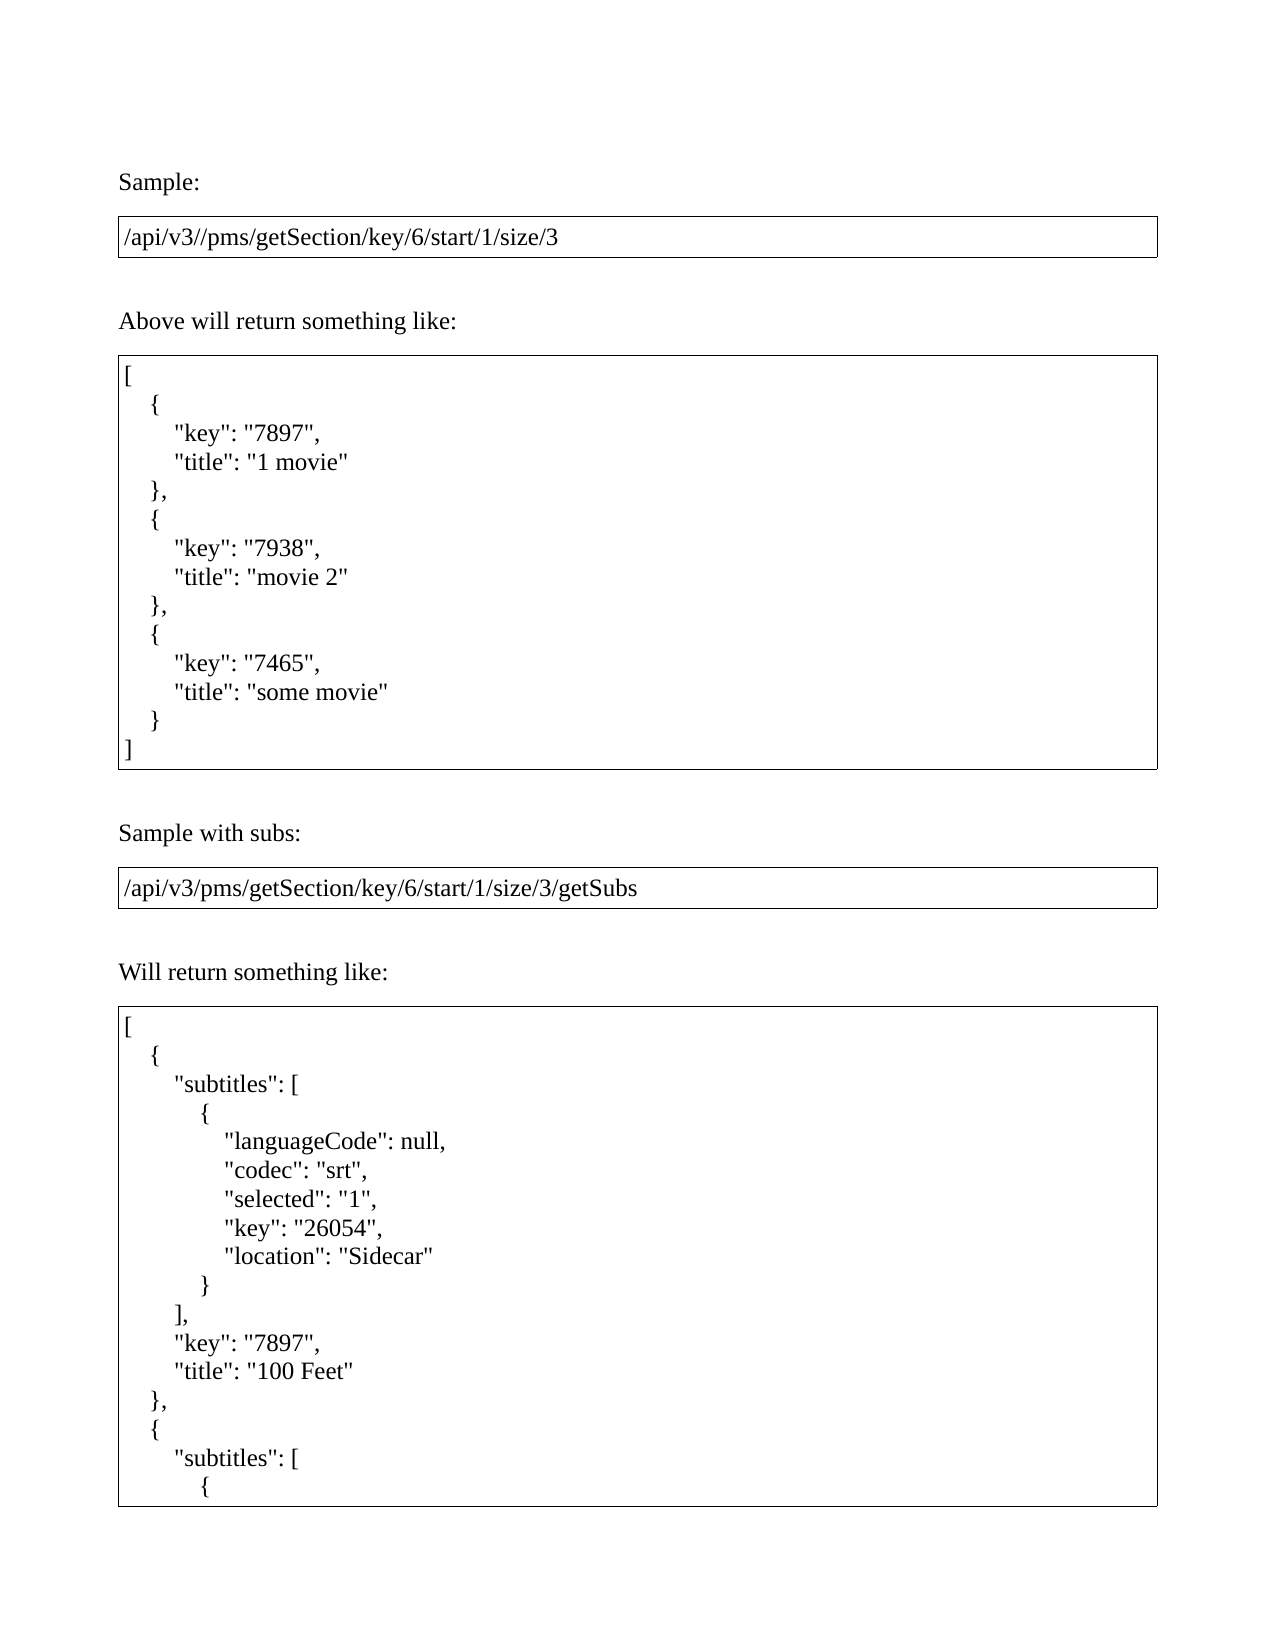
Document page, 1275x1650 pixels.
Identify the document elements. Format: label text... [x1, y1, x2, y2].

table_header [ { "subtitles": [ { "languageCode": null, "codec": "srt", "selected": "1", "key": "26054", "location": "Sidecar" } ], "key": "7897", "title": "100 Feet" }, { "subtitles": [ { [119, 1007, 1157, 1506]
text Will return something like: [118, 957, 1157, 985]
text Above will return something like: [118, 306, 1157, 334]
table_header [ { "key": "7897", "title": "1 movie" }, { "key": "7938", "title": "movie 2" }, { "key": "7465", "title": "some movie" } ] [119, 356, 1157, 769]
text Sample with subs: [118, 818, 1157, 847]
table_header /api/v3/pms/getSection/key/6/start/1/size/3/getSubs [119, 868, 1157, 907]
text Sample: [118, 167, 1157, 196]
table_header /api/v3//pms/getSection/key/6/start/1/size/3 [119, 217, 1157, 257]
